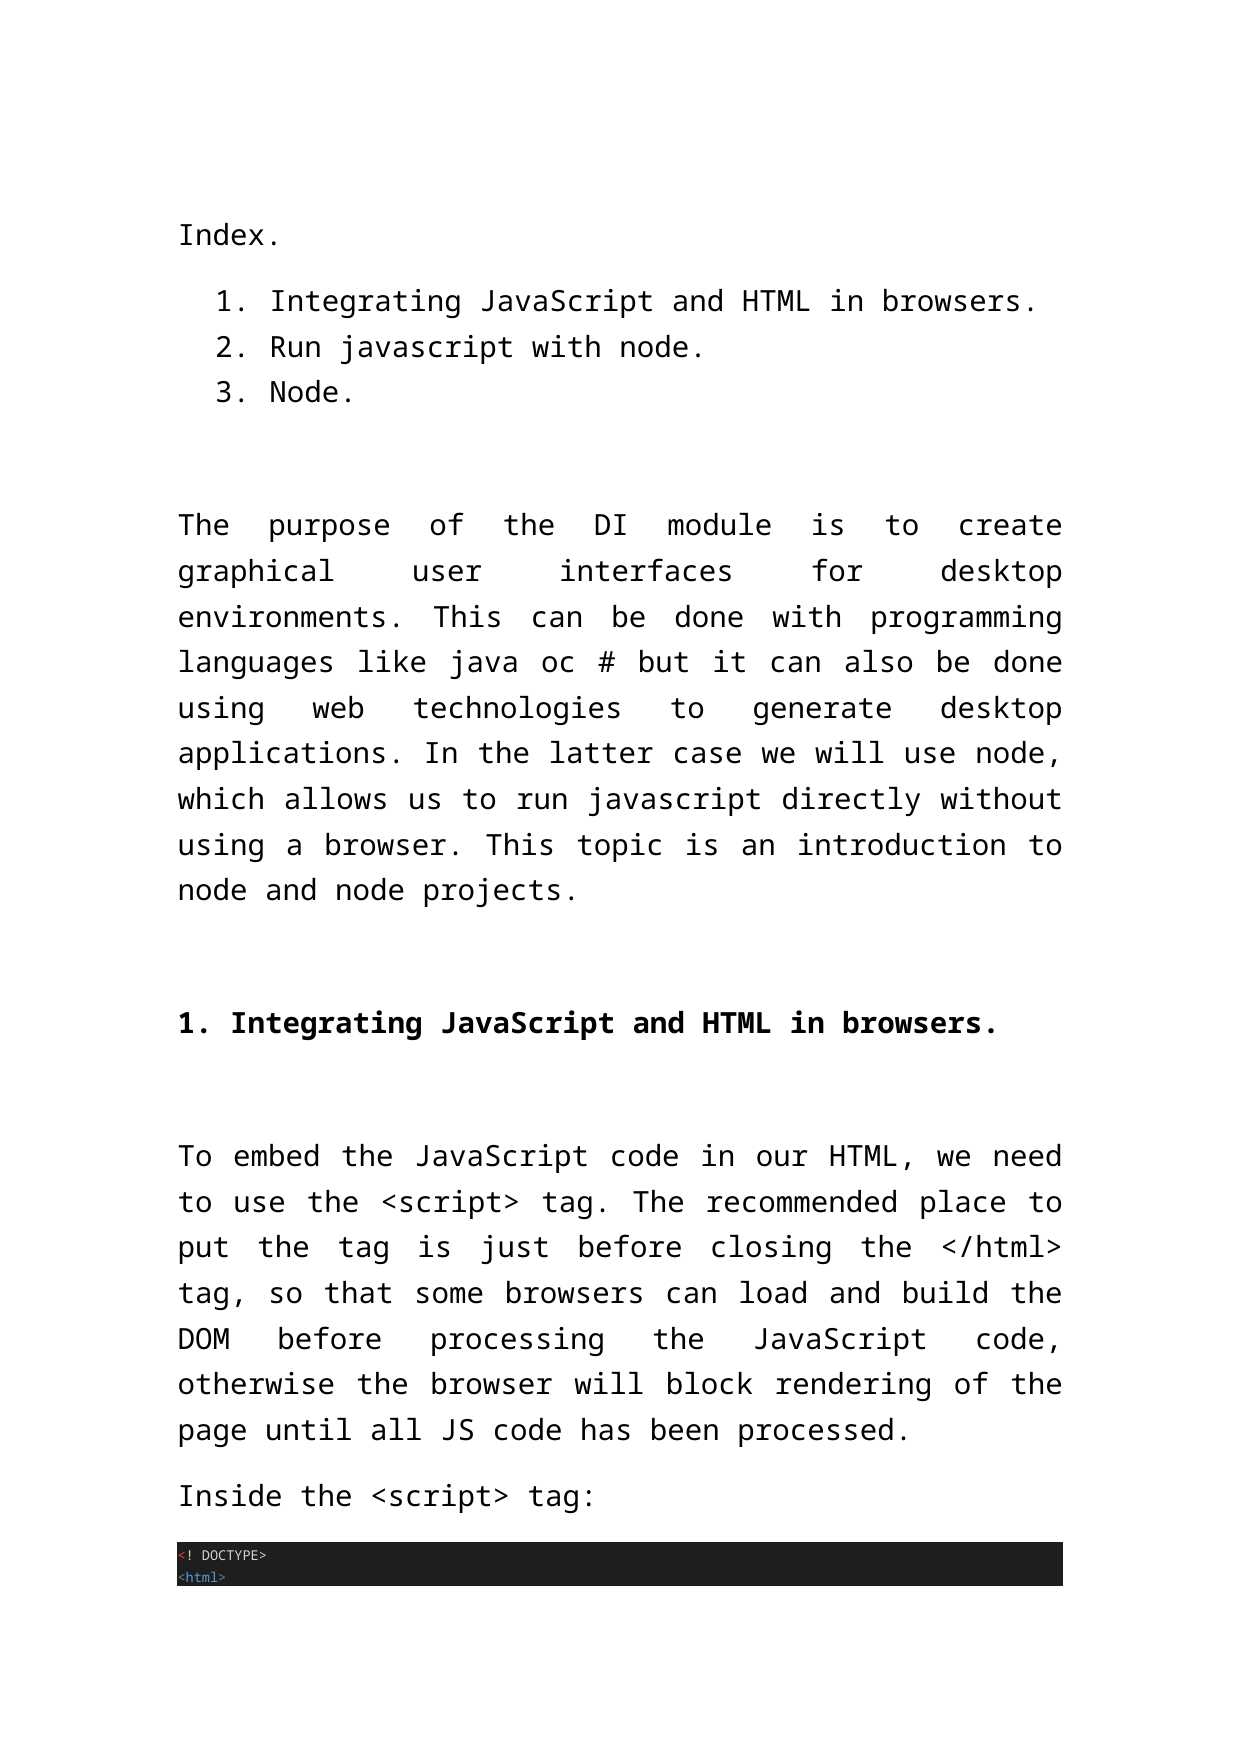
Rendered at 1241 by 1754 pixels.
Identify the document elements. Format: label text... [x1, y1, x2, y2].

text Index. [177, 214, 1063, 254]
list Integrating JavaScript and HTML in browsers. [215, 281, 1063, 320]
text To embed the JavaScript code in our HTML, we need to use the <script> tag. The recommended place to put the tag is just before closing the </html> tag, so that some browsers can load and build the DOM before processing the JavaScript code, otherwise the browser will block rendering of the page until all JS code has been processed. [177, 1136, 1063, 1449]
list Run javascript with node. [215, 326, 1063, 366]
text <html> [177, 1564, 1063, 1586]
text The purpose of the DI module is to create graphical user interfaces for desktop environments. This can be done with programming languages ​​like java oc # but it can also be done using web technologies to generate desktop applications. In the latter case we will use node, which allows us to run javascript directly without using a browser. This topic is an introduction to node and node projects. [177, 505, 1063, 909]
text <! DOCTYPE> [177, 1542, 1063, 1564]
text Inside the <script> tag: [177, 1476, 1063, 1515]
text 1. Integrating JavaScript and HTML in browsers. [177, 1003, 1063, 1042]
list Node. [215, 372, 1063, 411]
